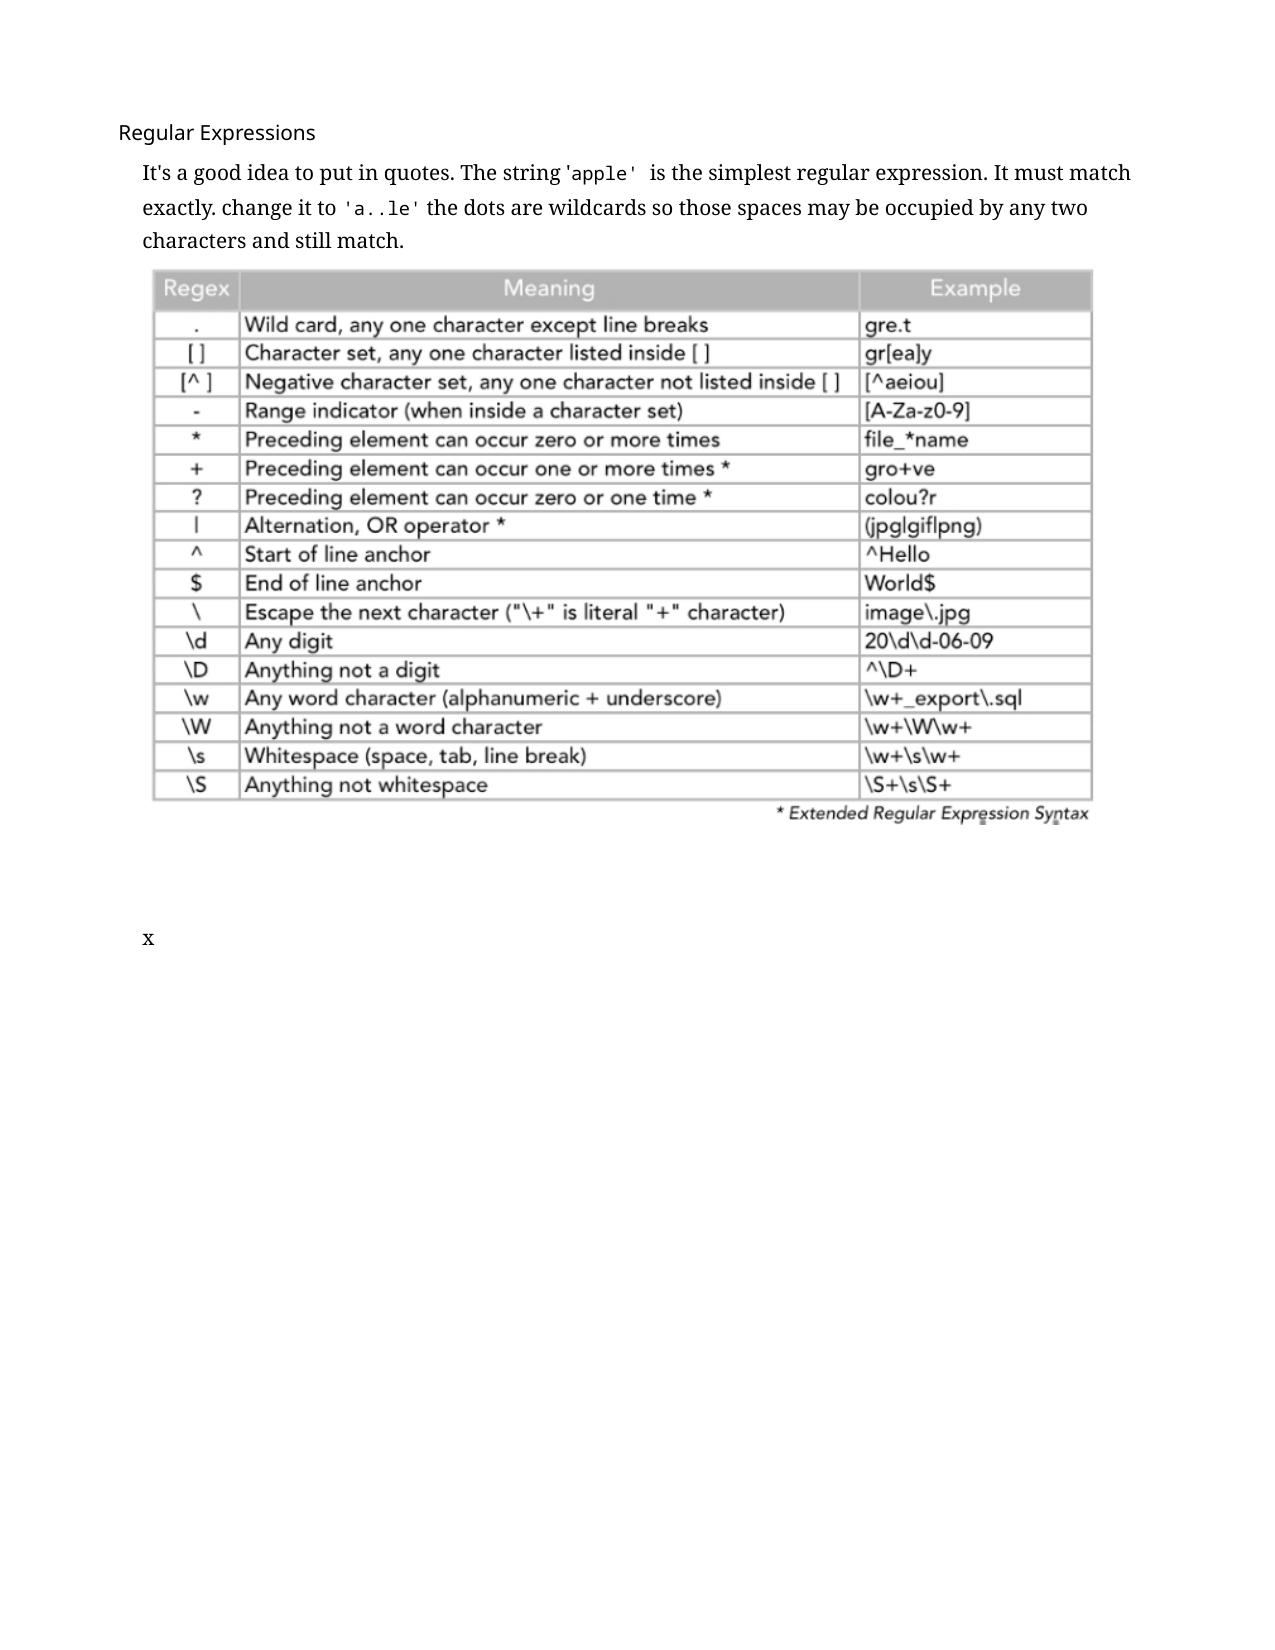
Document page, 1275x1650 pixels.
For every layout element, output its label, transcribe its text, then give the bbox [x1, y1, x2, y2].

picture [130, 260, 1145, 825]
text Regular Expressions [118, 118, 1157, 147]
text x [142, 923, 1157, 951]
text It's a good idea to put in quotes. The string 'apple' is the simplest regular expression. It must match exactly. change it to 'a..le' the dots are wildcards so those spaces may be occupied by any two characters and still match. [142, 158, 1157, 255]
